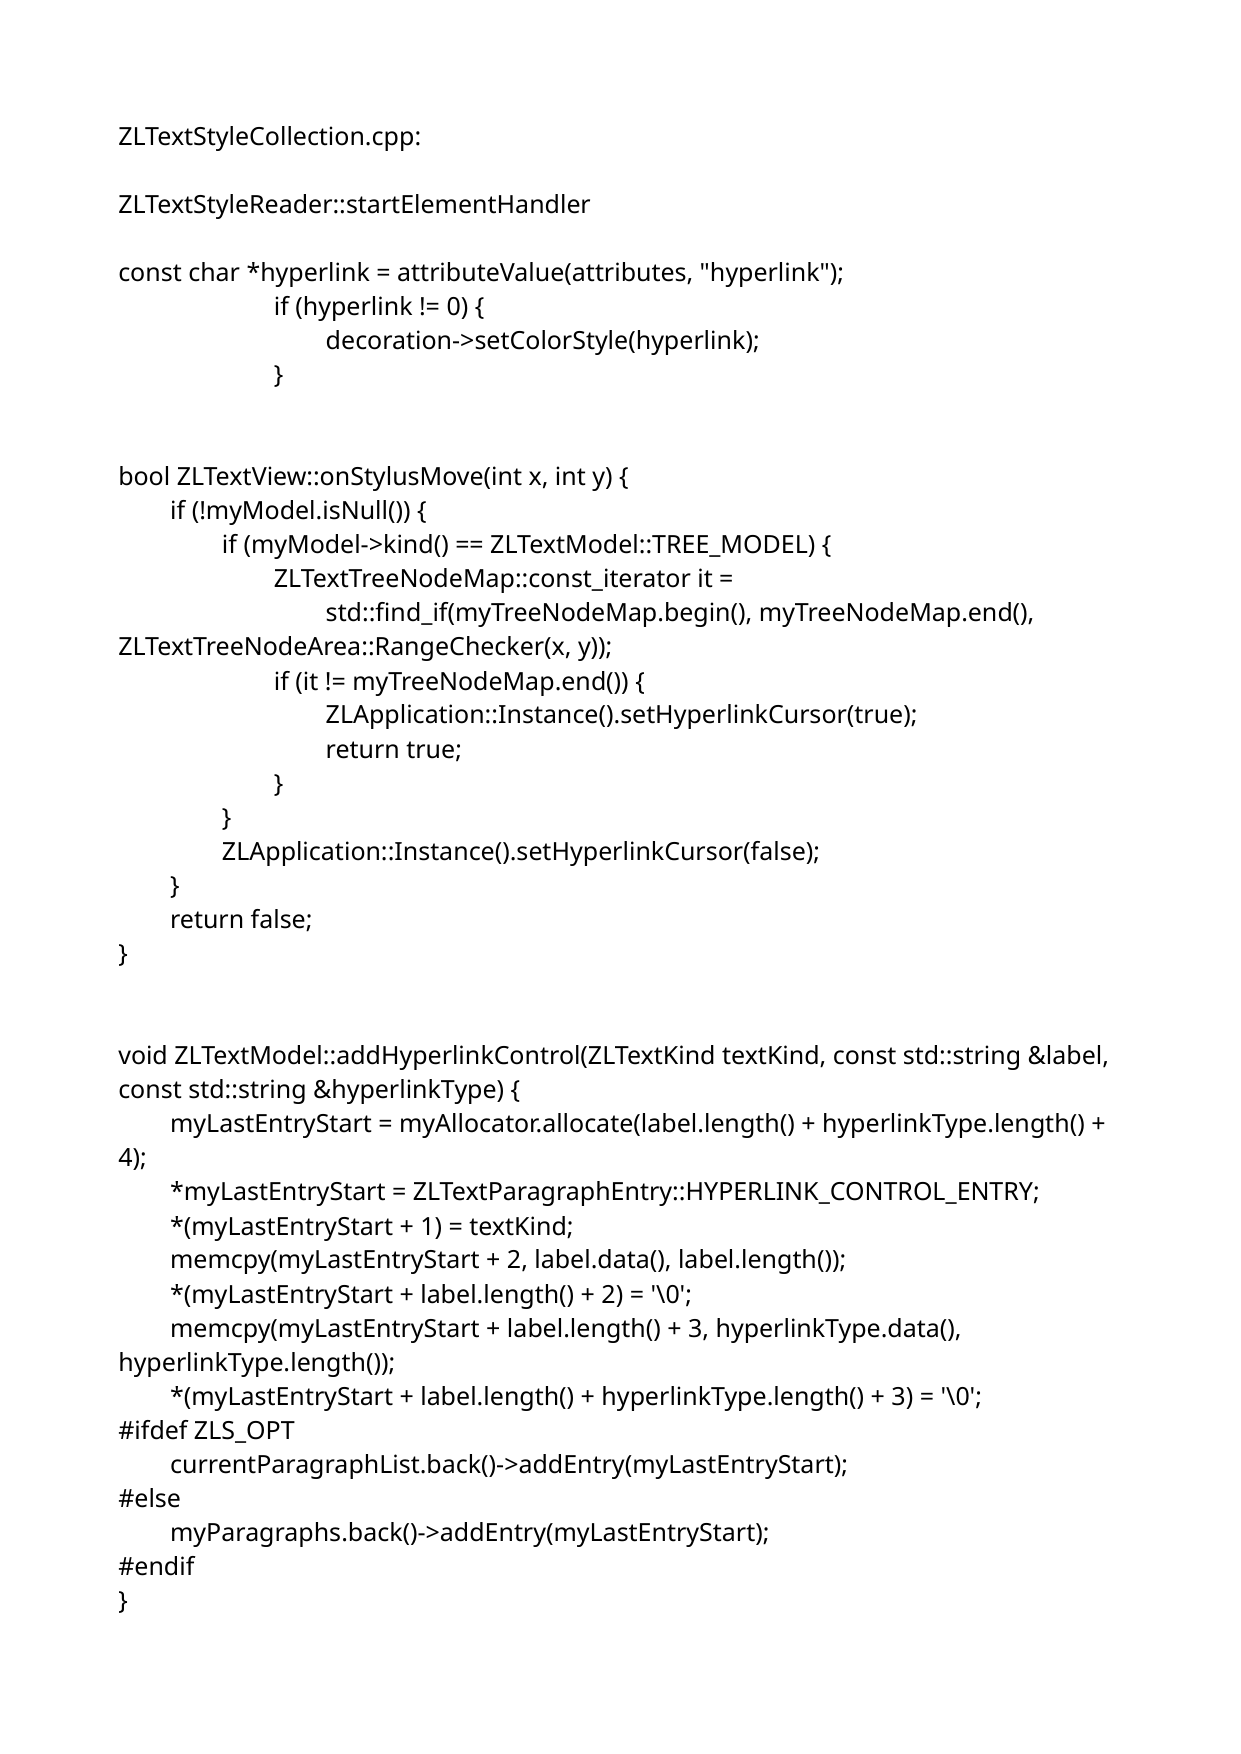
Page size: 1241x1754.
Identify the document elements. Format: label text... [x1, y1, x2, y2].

text decoration->setColorStyle(hyperlink); [118, 322, 1122, 357]
text #endif [118, 1549, 1122, 1583]
text memcpy(myLastEntryStart + label.length() + 3, hyperlinkType.data(), hyperlinkType.length()); [118, 1310, 1122, 1378]
text bool ZLTextView::onStylusMove(int x, int y) { [118, 459, 1122, 493]
text myLastEntryStart = myAllocator.allocate(label.length() + hyperlinkType.length() + 4); [118, 1106, 1122, 1174]
text } [118, 765, 1122, 799]
text *(myLastEntryStart + 1) = textKind; [118, 1208, 1122, 1242]
text if (myModel->kind() == ZLTextModel::TREE_MODEL) { [118, 527, 1122, 561]
text } [118, 357, 1122, 391]
text return false; [118, 902, 1122, 936]
text void ZLTextModel::addHyperlinkControl(ZLTextKind textKind, const std::string &label, const std::string &hyperlinkType) { [118, 1038, 1122, 1106]
text *(myLastEntryStart + label.length() + hyperlinkType.length() + 3) = '\0'; [118, 1378, 1122, 1412]
text if (hyperlink != 0) { [118, 288, 1122, 322]
text if (!myModel.isNull()) { [118, 493, 1122, 527]
text ZLTextStyleReader::startElementHandler [118, 186, 1122, 220]
text #else [118, 1481, 1122, 1515]
text ZLTextStyleCollection.cpp: [118, 118, 1122, 152]
text if (it != myTreeNodeMap.end()) { [118, 663, 1122, 697]
text ZLTextTreeNodeMap::const_iterator it = [118, 561, 1122, 595]
text const char *hyperlink = attributeValue(attributes, "hyperlink"); [118, 254, 1122, 288]
text } [118, 867, 1122, 902]
text ZLApplication::Instance().setHyperlinkCursor(false); [118, 833, 1122, 867]
text memcpy(myLastEntryStart + 2, label.data(), label.length()); [118, 1242, 1122, 1276]
text currentParagraphList.back()->addEntry(myLastEntryStart); [118, 1447, 1122, 1481]
text return true; [118, 731, 1122, 765]
text *myLastEntryStart = ZLTextParagraphEntry::HYPERLINK_CONTROL_ENTRY; [118, 1174, 1122, 1208]
text } [118, 799, 1122, 833]
text myParagraphs.back()->addEntry(myLastEntryStart); [118, 1515, 1122, 1549]
text } [118, 936, 1122, 970]
text #ifdef ZLS_OPT [118, 1412, 1122, 1447]
text ZLApplication::Instance().setHyperlinkCursor(true); [118, 697, 1122, 731]
text std::find_if(myTreeNodeMap.begin(), myTreeNodeMap.end(), ZLTextTreeNodeArea::RangeChecker(x, y)); [118, 595, 1122, 663]
text } [118, 1583, 1122, 1617]
text *(myLastEntryStart + label.length() + 2) = '\0'; [118, 1276, 1122, 1310]
